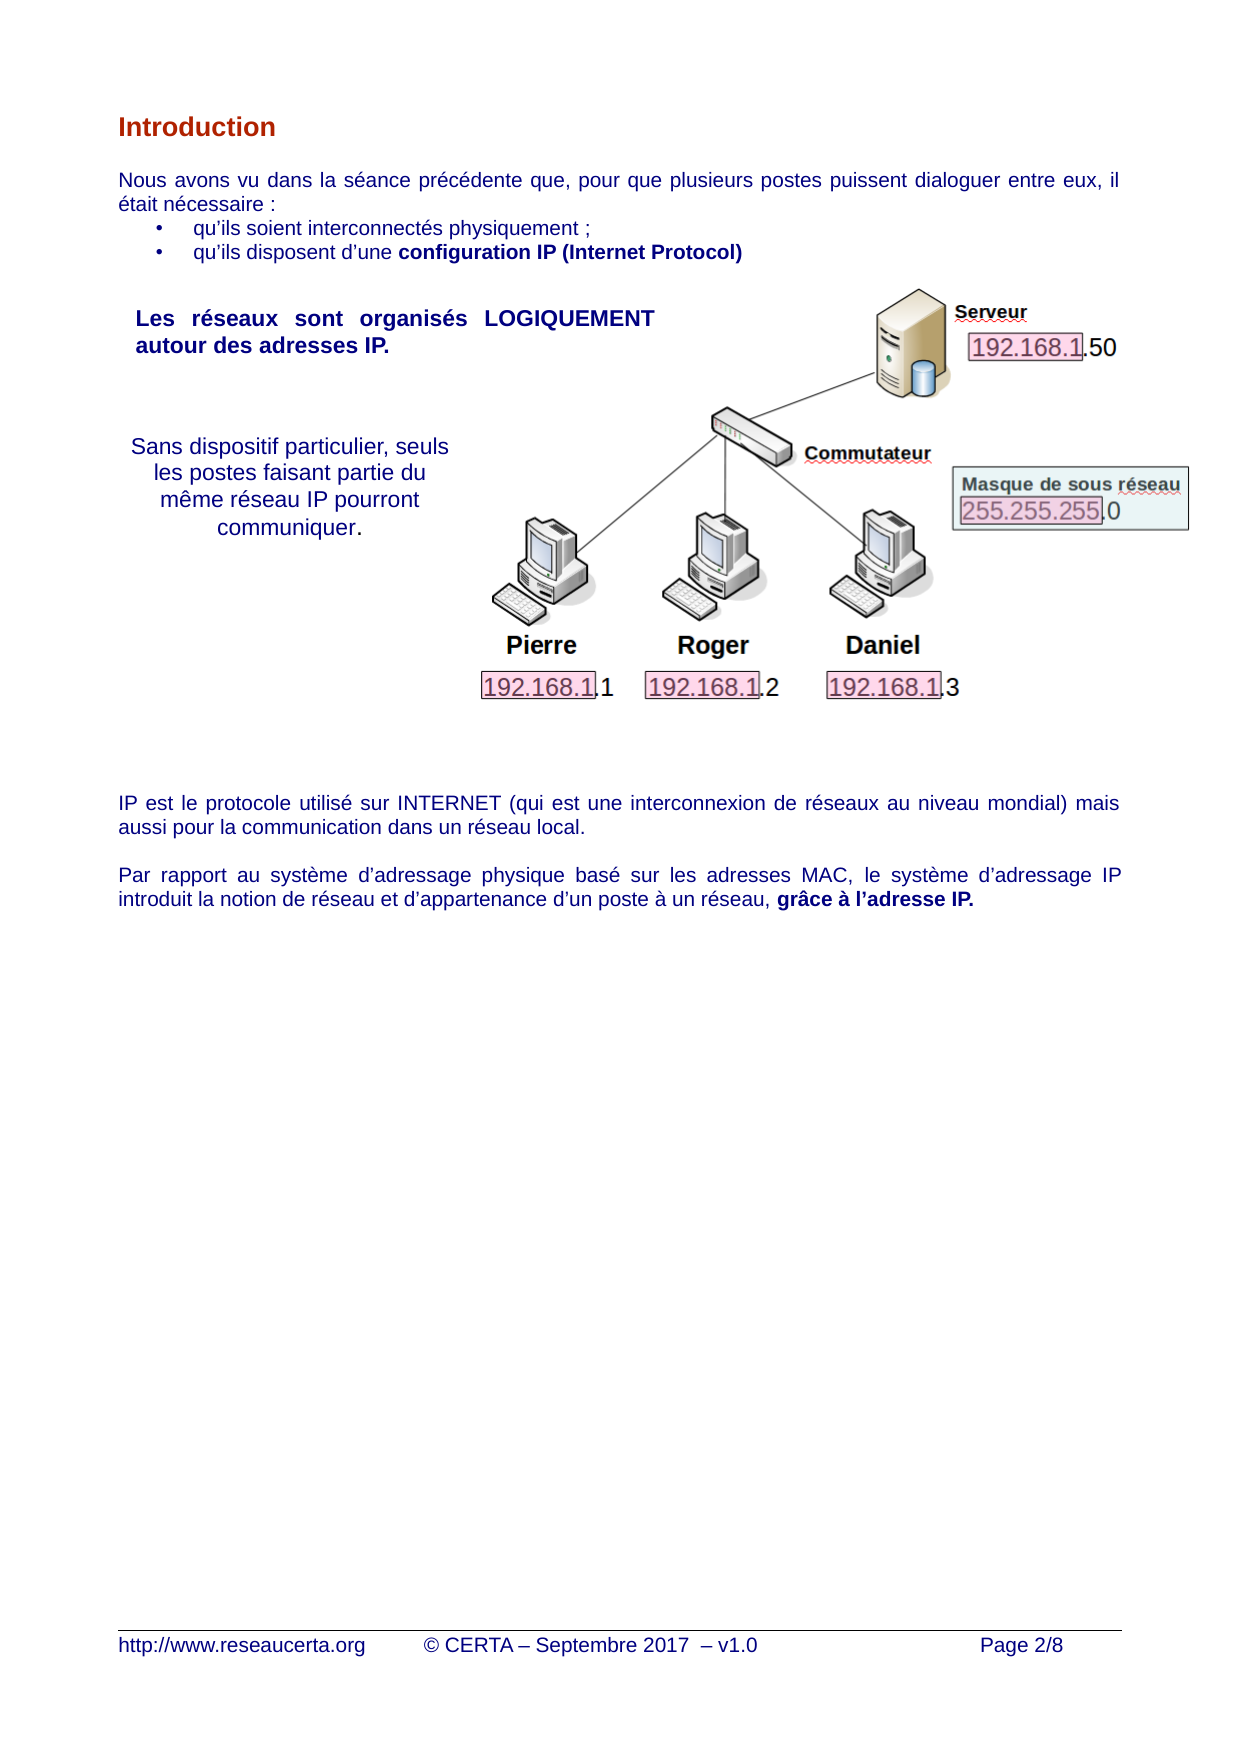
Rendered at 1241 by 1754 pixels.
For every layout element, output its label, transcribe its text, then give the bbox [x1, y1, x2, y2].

text IP est le protocole utilisé sur INTERNET (qui est une interconnexion de réseaux au niveau mondial) mais aussi pour la communication dans un réseau local. [118, 791, 1122, 839]
list qu’ils soient interconnectés physiquement ; [156, 216, 1122, 240]
text Introduction [118, 111, 1122, 143]
text Par rapport au système d’adressage physique basé sur les adresses MAC, le système d’adressage IP introduit la notion de réseau et d’appartenance d’un poste à un réseau, grâce à l’adresse IP. [118, 863, 1122, 911]
list qu’ils disposent d’une configuration IP (Internet Protocol) [156, 240, 1122, 264]
text Sans dispositif particulier, seuls les postes faisant partie du même réseau IP pourront communiquer. [130, 433, 450, 541]
text Les réseaux sont organisés LOGIQUEMENT autour des adresses IP. [135, 305, 655, 358]
text Nous avons vu dans la séance précédente que, pour que plusieurs postes puissent dialoguer entre eux, il était nécessaire : [118, 168, 1122, 216]
